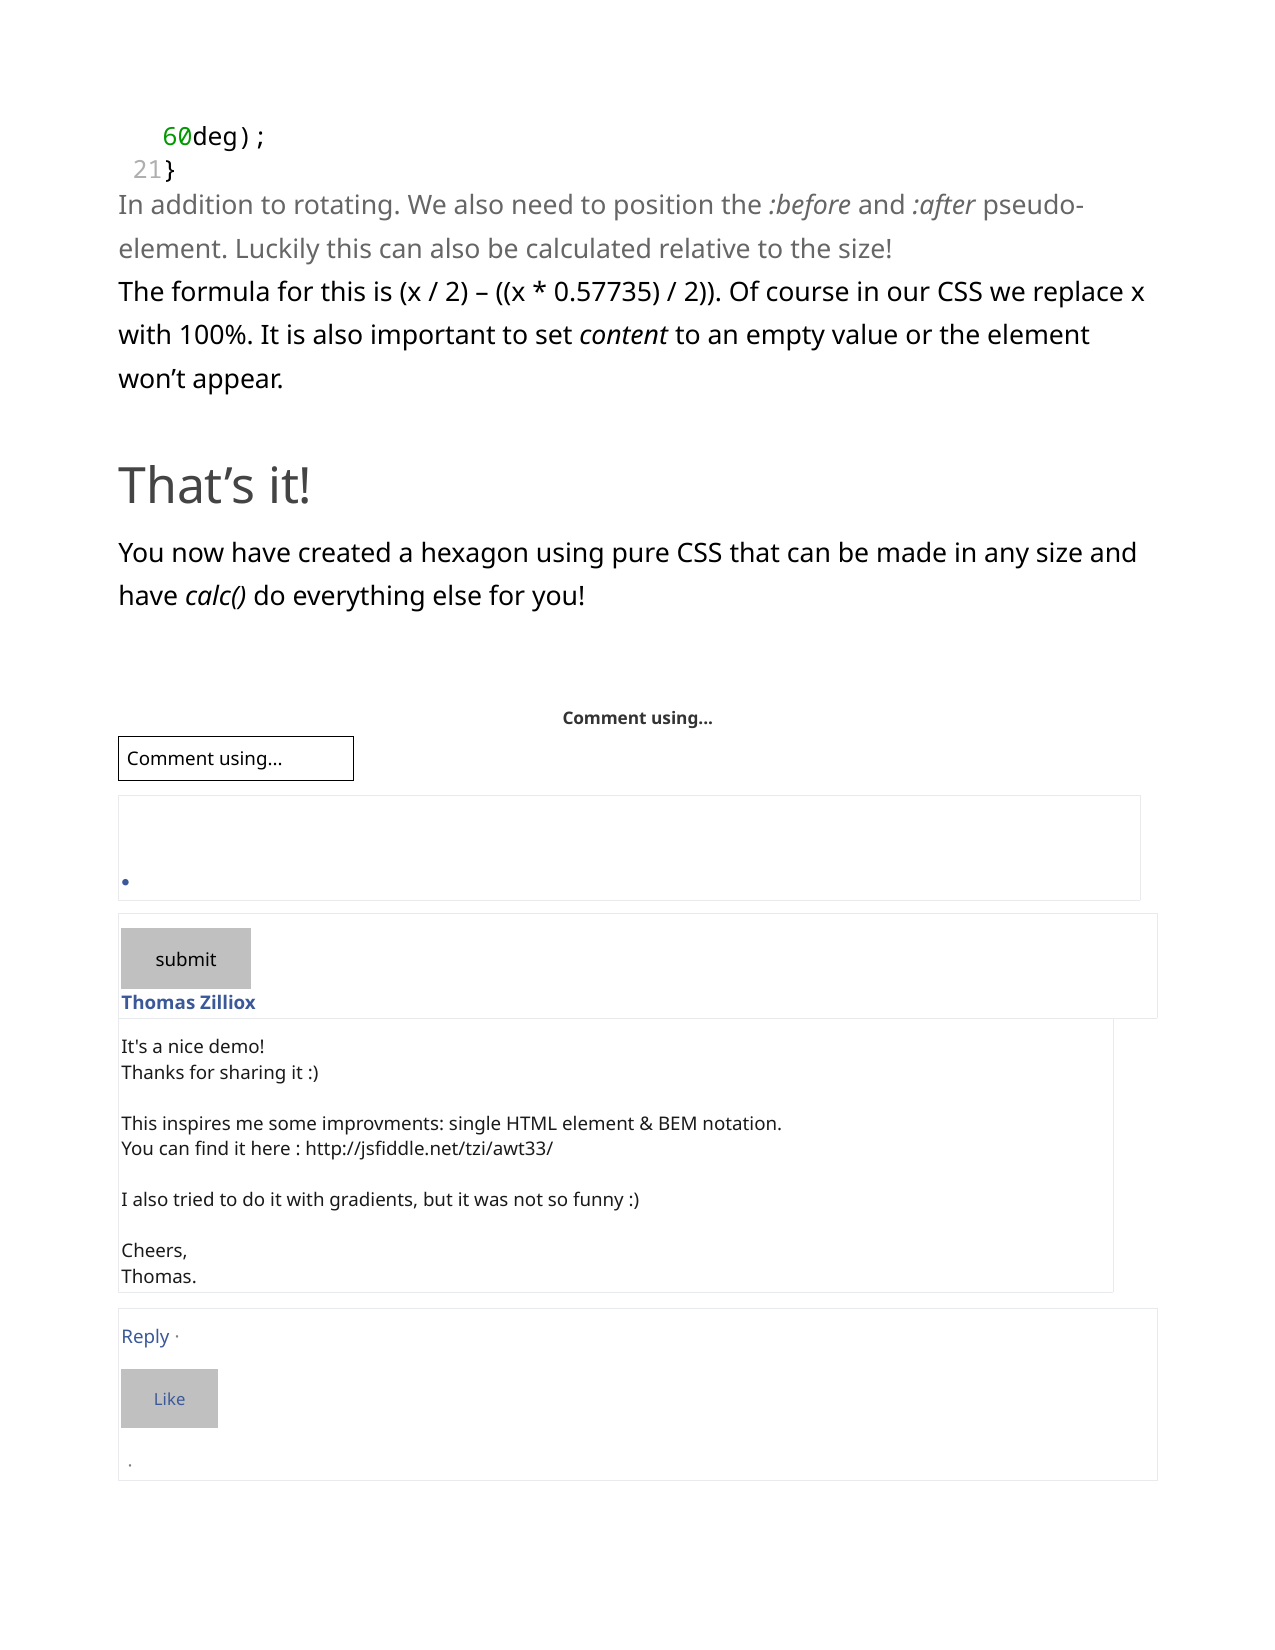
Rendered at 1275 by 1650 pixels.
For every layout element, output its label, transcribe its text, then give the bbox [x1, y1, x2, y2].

list Reply · [119, 1309, 1157, 1349]
table_header } [162, 152, 193, 186]
table_header 60deg); [162, 118, 555, 152]
text You now have created a hexagon using pure CSS that can be made in any size and have calc() do everything else for you! [118, 533, 1157, 613]
text Comment using... [118, 706, 1157, 730]
list It's a nice demo! Thanks for sharing it :) This inspires me some improvments: single HTML element & BEM notation. You can find it here : http://jsfiddle.net/tzi/awt33/ I also tried to do it with gradients, but it was not so funny :) Cheers, Thomas. [119, 1019, 1113, 1292]
text In addition to rotating. We also need to position the :before and :after pseudo-element. Luckily this can also be calculated relative to the size! [118, 186, 1157, 266]
list Thomas Zilliox [119, 973, 1157, 1018]
text The formula for this is (x / 2) – ((x * 0.57735) / 2)). Of course in our CSS we replace x with 100%. It is also important to set content to an empty value or the element won’t appear. [118, 273, 1157, 396]
table_header [118, 118, 162, 152]
list · [119, 1433, 1157, 1480]
table_header 21 [118, 152, 162, 186]
subtitle That’s it! [118, 450, 1157, 518]
